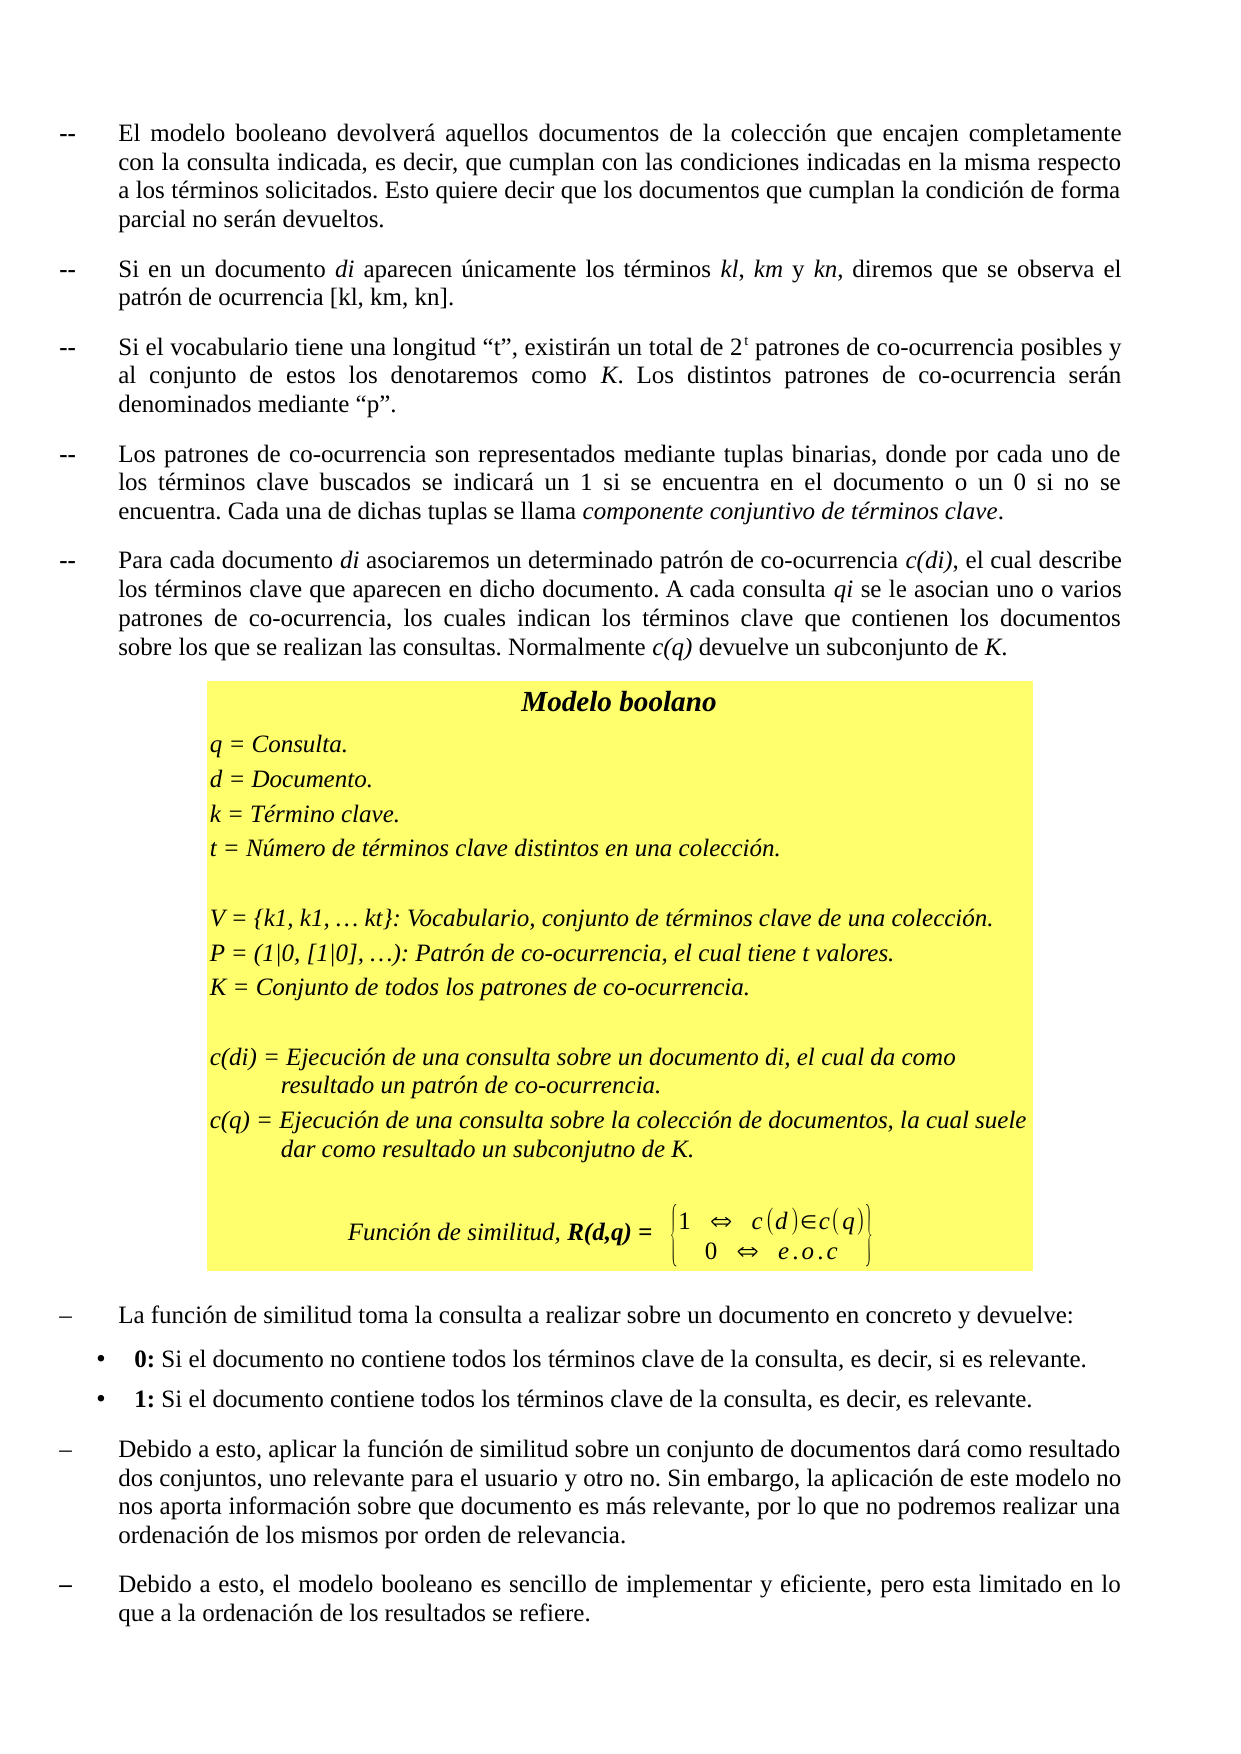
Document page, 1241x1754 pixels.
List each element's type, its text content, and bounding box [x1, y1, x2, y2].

text P = (1|0, [1|0], …): Patrón de co-ocurrencia, el cual tiene t valores. [207, 935, 1033, 966]
list 1: Si el documento contiene todos los términos clave de la consulta, es decir, es relevante. [97, 1384, 1122, 1413]
text Modelo boolano [207, 681, 1033, 718]
text – Debido a esto, el modelo booleano es sencillo de implementar y eficiente, pero esta limitado en lo que a la ordenación de los resultados se refiere. [59, 1569, 1122, 1627]
text K = Conjunto de todos los patrones de co-ocurrencia. [207, 969, 1033, 1001]
text -- Si el vocabulario tiene una longitud “t”, existirán un total de 2t patrones de co-ocurrencia posibles y al conjunto de estos los denotaremos como K. Los distintos patrones de co-ocurrencia serán denominados mediante “p”. [59, 332, 1122, 418]
text Función de similitud, R(d,q) = [207, 1200, 1033, 1271]
text V = {k1, k1, … kt}: Vocabulario, conjunto de términos clave de una colección. [207, 900, 1033, 932]
text -- Para cada documento di asociaremos un determinado patrón de co-ocurrencia c(di), el cual describe los términos clave que aparecen en dicho documento. A cada consulta qi se le asocian uno o varios patrones de co-ocurrencia, los cuales indican los términos clave que contienen los documentos sobre los que se realizan las consultas. Normalmente c(q) devuelve un subconjunto de K. [59, 546, 1122, 661]
list 0: Si el documento no contiene todos los términos clave de la consulta, es decir, si es relevante. [97, 1344, 1122, 1373]
text – La función de similitud toma la consulta a realizar sobre un documento en concreto y devuelve: [59, 1300, 1122, 1329]
text -- Los patrones de co-ocurrencia son representados mediante tuplas binarias, donde por cada uno de los términos clave buscados se indicará un 1 si se encuentra en el documento o un 0 si no se encuentra. Cada una de dichas tuplas se llama componente conjuntivo de términos clave. [59, 439, 1122, 525]
text – Debido a esto, aplicar la función de similitud sobre un conjunto de documentos dará como resultado dos conjuntos, uno relevante para el usuario y otro no. Sin embargo, la aplicación de este modelo no nos aporta información sobre que documento es más relevante, por lo que no podremos realizar una ordenación de los mismos por orden de relevancia. [59, 1434, 1122, 1549]
text k = Término clave. [207, 796, 1033, 828]
text q = Consulta. [207, 727, 1033, 758]
text -- El modelo booleano devolverá aquellos documentos de la colección que encajen completamente con la consulta indicada, es decir, que cumplan con las condiciones indicadas en la misma respecto a los términos solicitados. Esto quiere decir que los documentos que cumplan la condición de forma parcial no serán devueltos. [59, 118, 1122, 233]
text d = Documento. [207, 761, 1033, 793]
text c(q) = Ejecución de una consulta sobre la colección de documentos, la cual suele dar como resultado un subconjutno de K. [207, 1102, 1033, 1163]
text -- Si en un documento di aparecen únicamente los términos kl, km y kn, diremos que se observa el patrón de ocurrencia [kl, km, kn]. [59, 254, 1122, 311]
text t = Número de términos clave distintos en una colección. [207, 831, 1033, 862]
text c(di) = Ejecución de una consulta sobre un documento di, el cual da como resultado un patrón de co-ocurrencia. [207, 1039, 1033, 1099]
